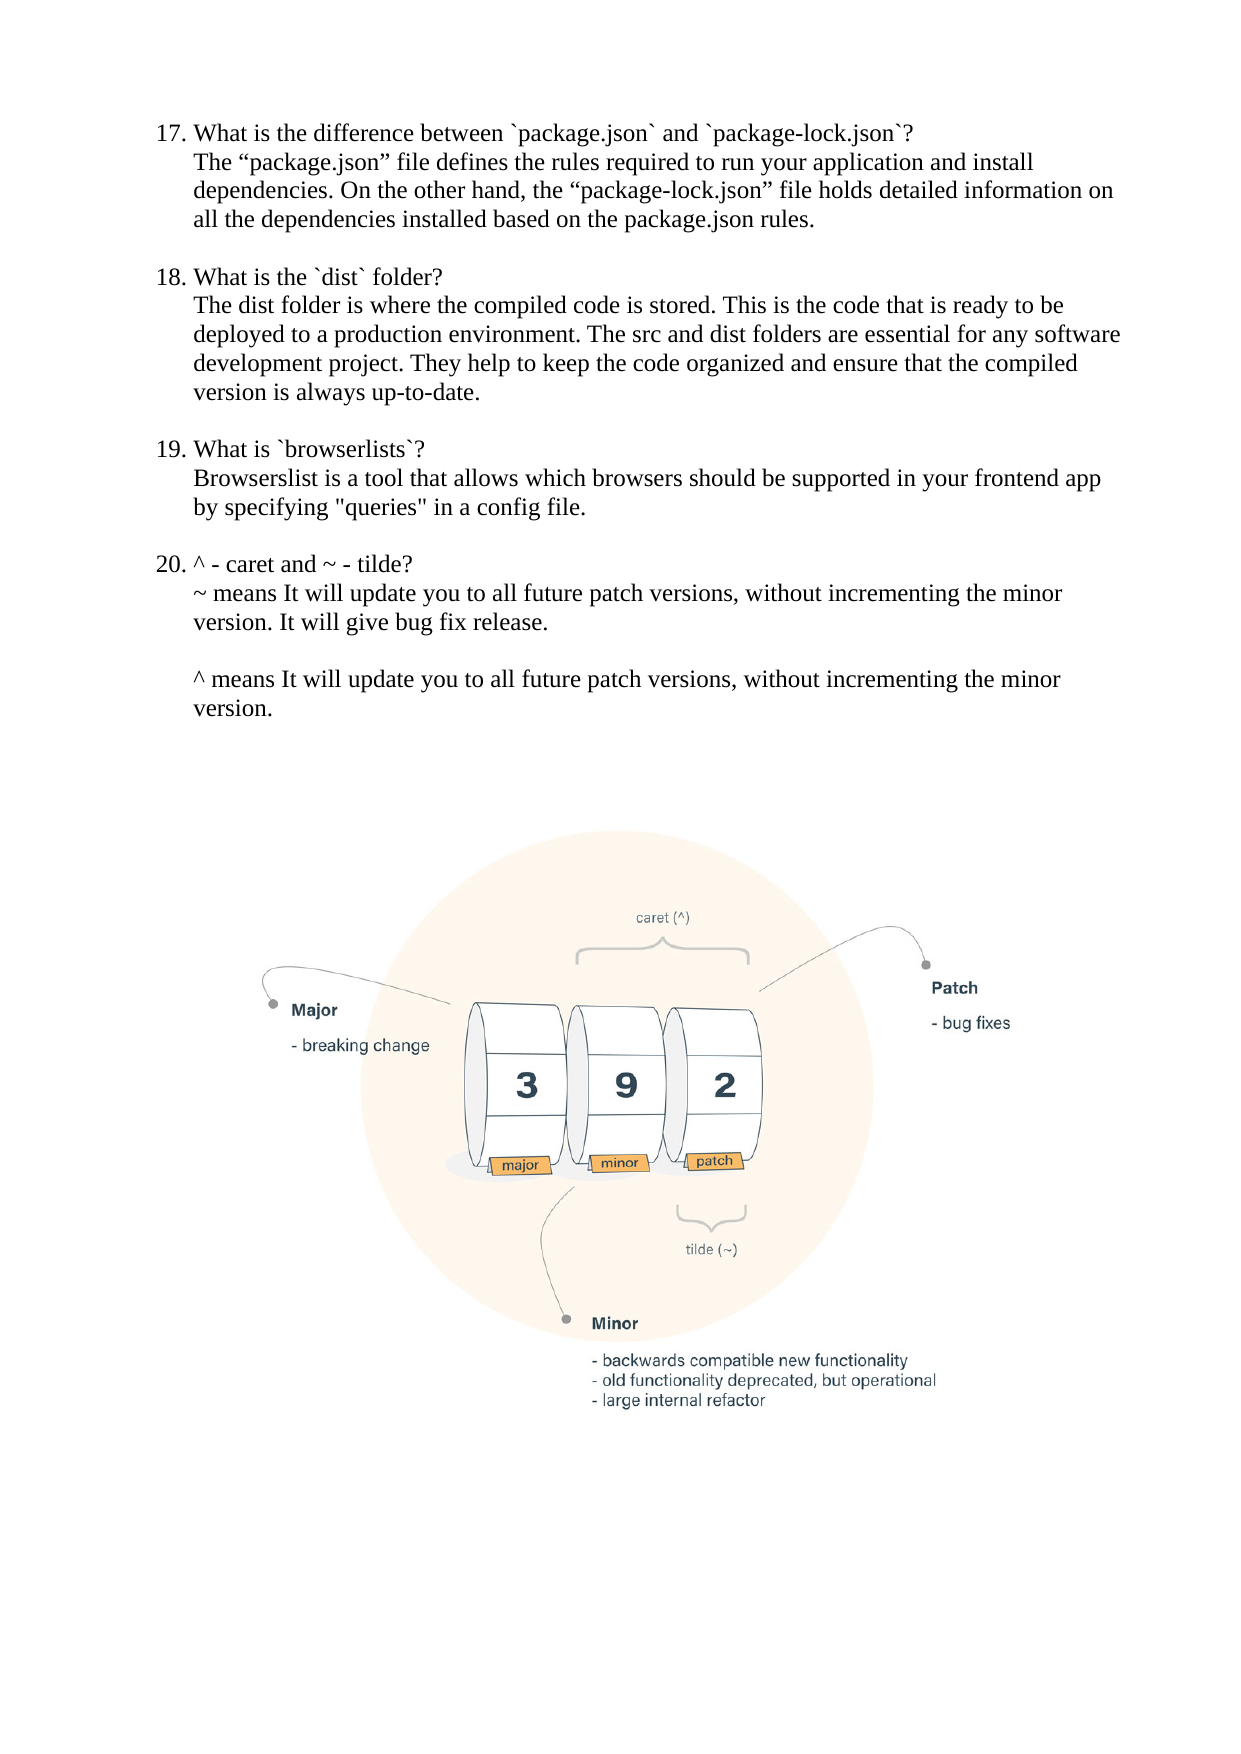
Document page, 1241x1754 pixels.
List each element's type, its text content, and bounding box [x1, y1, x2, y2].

list What is the `dist` folder? The dist folder is where the compiled code is stored. This is the code that is ready to be deployed to a production environment. The src and dist folders are essential for any software development project. They help to keep the code organized and ensure that the compiled version is always up-to-date. [156, 262, 1122, 434]
list What is `browserlists`? Browserslist is a tool that allows which browsers should be supported in your frontend app by specifying "queries" in a config file. [156, 434, 1122, 549]
list What is the difference between `package.json` and `package-lock.json`? The “package.json” file defines the rules required to run your application and install dependencies. On the other hand, the “package-lock.json” file holds detailed information on all the dependencies installed based on the package.json rules. [156, 118, 1122, 262]
list ^ - caret and ~ - tilde? ~ means It will update you to all future patch versions, without incrementing the minor version. It will give bug fix release. ^ means It will update you to all future patch versions, without incrementing the minor version. [156, 549, 1122, 722]
picture [233, 808, 1038, 1431]
